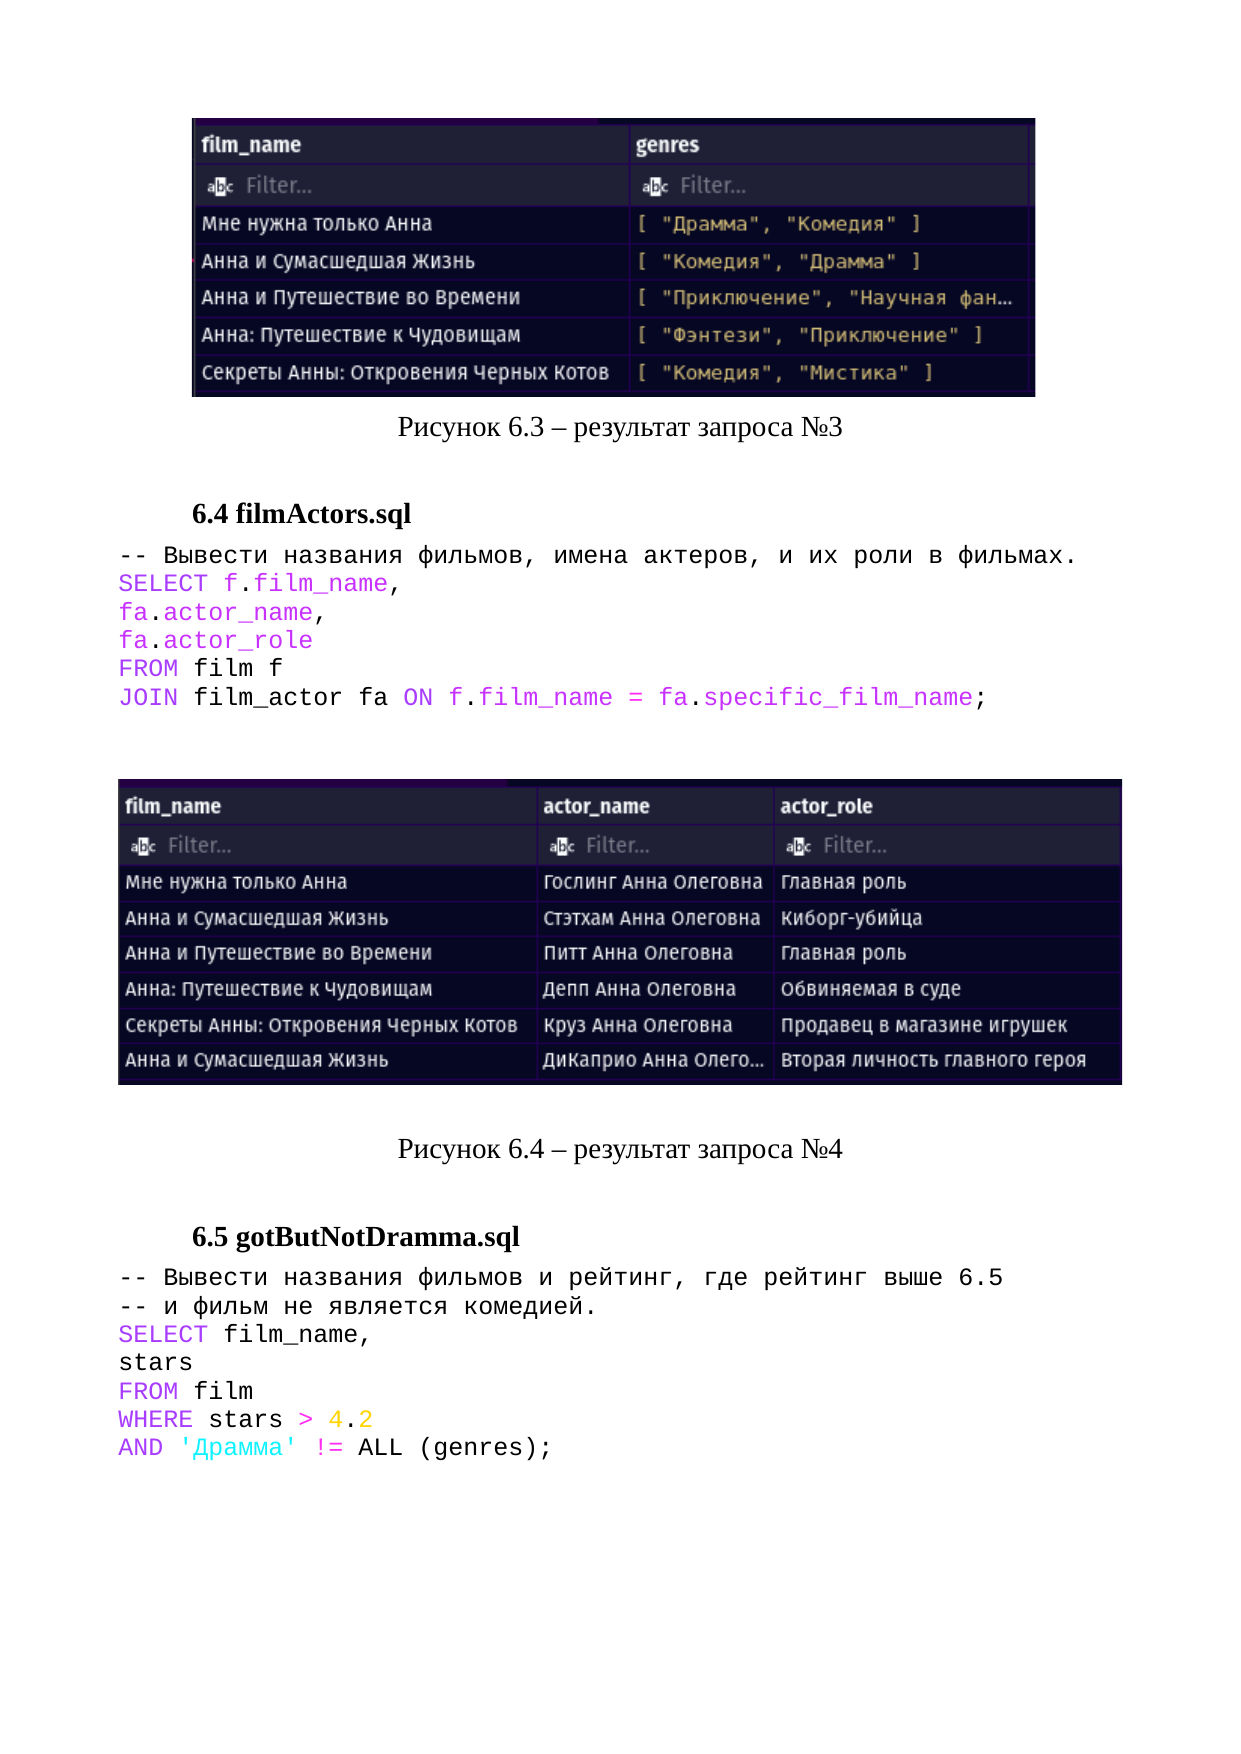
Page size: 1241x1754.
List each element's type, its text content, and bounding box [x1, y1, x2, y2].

text Рисунок 6.4 – результат запроса №4 [118, 1131, 1122, 1164]
text WHERE stars > 4.2 [118, 1407, 1122, 1435]
text fa.actor_role [118, 628, 1122, 656]
text FROM film [118, 1378, 1122, 1407]
text AND 'Драмма' != ALL (genres); [118, 1435, 1122, 1463]
picture [191, 118, 1036, 397]
subtitle 6.5 gotButNotDramma.sql [118, 1219, 1122, 1252]
text -- Вывести названия фильмов и рейтинг, где рейтинг выше 6.5 [118, 1265, 1122, 1293]
text JOIN film_actor fa ON f.film_name = fa.specific_film_name; [118, 684, 1122, 713]
picture [118, 779, 1123, 1085]
text -- Вывести названия фильмов, имена актеров, и их роли в фильмах. [118, 543, 1122, 571]
text stars [118, 1350, 1122, 1378]
text SELECT f.film_name, [118, 571, 1122, 599]
text fa.actor_name, [118, 599, 1122, 628]
text SELECT film_name, [118, 1322, 1122, 1350]
text FROM film f [118, 656, 1122, 684]
text Рисунок 6.3 – результат запроса №3 [118, 409, 1122, 442]
subtitle 6.4 filmActors.sql [118, 497, 1122, 530]
text -- и фильм не является комедией. [118, 1293, 1122, 1322]
